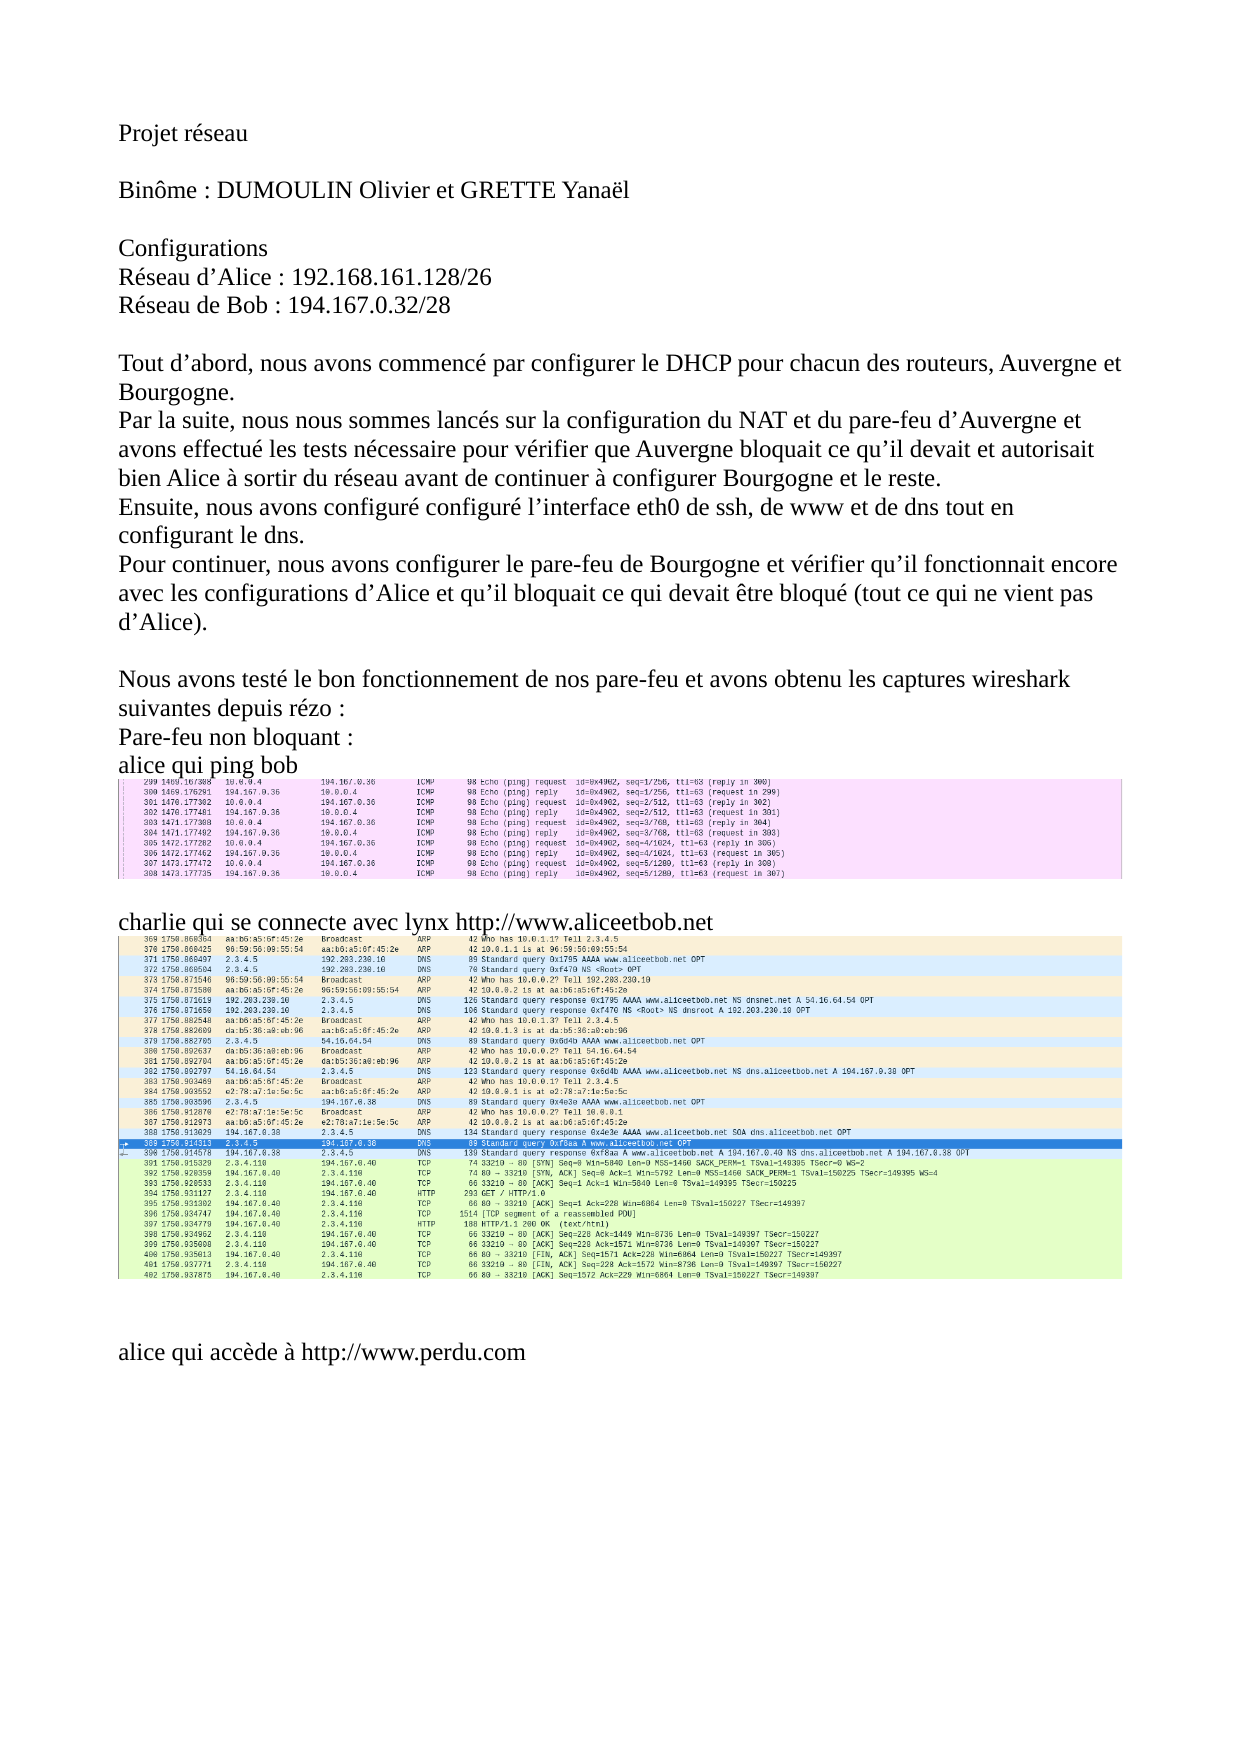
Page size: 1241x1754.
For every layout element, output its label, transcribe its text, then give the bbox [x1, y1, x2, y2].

text Tout d’abord, nous avons commencé par configurer le DHCP pour chacun des routeurs, Auvergne et Bourgogne. [118, 348, 1122, 406]
text alice qui accède à http://www.perdu.com [118, 1337, 1122, 1365]
text Nous avons testé le bon fonctionnement de nos pare-feu et avons obtenu les captures wireshark suivantes depuis rézo : [118, 664, 1122, 722]
text alice qui ping bob [118, 751, 1122, 779]
text Réseau de Bob : 194.167.0.32/28 [118, 291, 1122, 319]
text charlie qui se connecte avec lynx http://www.aliceetbob.net [118, 907, 1122, 936]
text Ensuite, nous avons configuré configuré l’interface eth0 de ssh, de www et de dns tout en configurant le dns. [118, 492, 1122, 549]
text Par la suite, nous nous sommes lancés sur la configuration du NAT et du pare-feu d’Auvergne et avons effectué les tests nécessaire pour vérifier que Auvergne bloquait ce qu’il devait et autorisait bien Alice à sortir du réseau avant de continuer à configurer Bourgogne et le reste. [118, 406, 1122, 492]
text Binôme : DUMOULIN Olivier et GRETTE Yanaël [118, 176, 1122, 204]
text Réseau d’Alice : 192.168.161.128/26 [118, 262, 1122, 291]
picture [118, 936, 1123, 1279]
picture [118, 779, 1123, 879]
text Pare-feu non bloquant : [118, 722, 1122, 751]
text Projet réseau [118, 118, 1122, 147]
text Pour continuer, nous avons configurer le pare-feu de Bourgogne et vérifier qu’il fonctionnait encore avec les configurations d’Alice et qu’il bloquait ce qui devait être bloqué (tout ce qui ne vient pas d’Alice). [118, 549, 1122, 636]
text Configurations [118, 233, 1122, 262]
